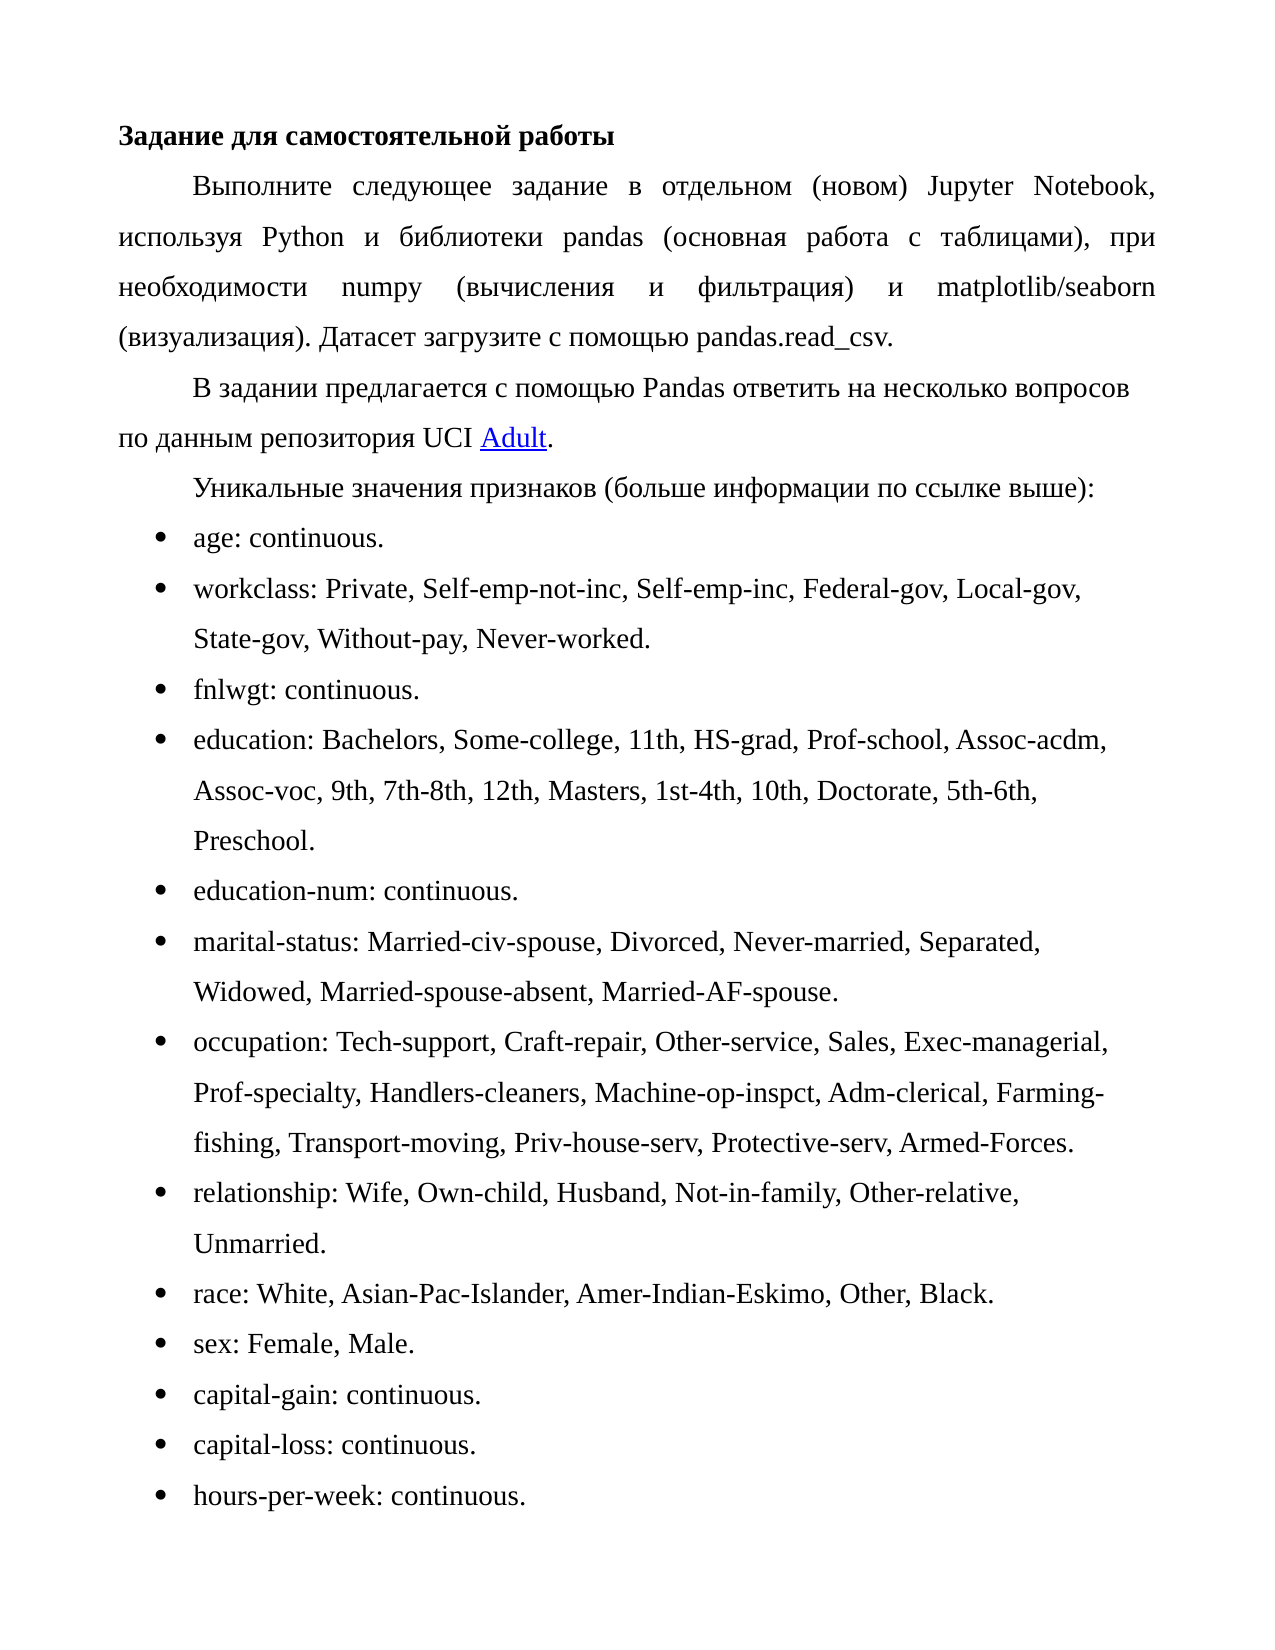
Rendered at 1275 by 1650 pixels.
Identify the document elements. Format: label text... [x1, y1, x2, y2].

list age: continuous. [156, 521, 1157, 554]
text Выполните следующее задание в отдельном (новом) Jupyter Notebook, используя Python и библиотеки pandas (основная работа с таблицами), при необходимости numpy (вычисления и фильтрация) и matplotlib/seaborn (визуализация). Датасет загрузите с помощью pandas.read_csv. [118, 168, 1157, 353]
text Уникальные значения признаков (больше информации по ссылке выше): [118, 470, 1157, 504]
list education: Bachelors, Some-college, 11th, HS-grad, Prof-school, Assoc-acdm, Assoc-voc, 9th, 7th-8th, 12th, Masters, 1st-4th, 10th, Doctorate, 5th-6th, Preschool. [156, 722, 1157, 856]
text Задание для самостоятельной работы [118, 118, 1157, 152]
list education-num: continuous. [156, 873, 1157, 907]
list race: White, Asian-Pac-Islander, Amer-Indian-Eskimo, Other, Black. [156, 1276, 1157, 1310]
list capital-loss: continuous. [156, 1427, 1157, 1461]
list workclass: Private, Self-emp-not-inc, Self-emp-inc, Federal-gov, Local-gov, State-gov, Without-pay, Never-worked. [156, 571, 1157, 655]
text В задании предлагается с помощью Pandas ответить на несколько вопросов по данным репозитория UCI Adult. [118, 370, 1157, 453]
list marital-status: Married-civ-spouse, Divorced, Never-married, Separated, Widowed, Married-spouse-absent, Married-AF-spouse. [156, 924, 1157, 1008]
list occupation: Tech-support, Craft-repair, Other-service, Sales, Exec-managerial, Prof-specialty, Handlers-cleaners, Machine-op-inspct, Adm-clerical, Farming-fishing, Transport-moving, Priv-house-serv, Protective-serv, Armed-Forces. [156, 1024, 1157, 1159]
list sex: Female, Male. [156, 1327, 1157, 1360]
list fnlwgt: continuous. [156, 672, 1157, 705]
list relationship: Wife, Own-child, Husband, Not-in-family, Other-relative, Unmarried. [156, 1175, 1157, 1259]
list hours-per-week: continuous. [156, 1478, 1157, 1511]
list capital-gain: continuous. [156, 1377, 1157, 1411]
